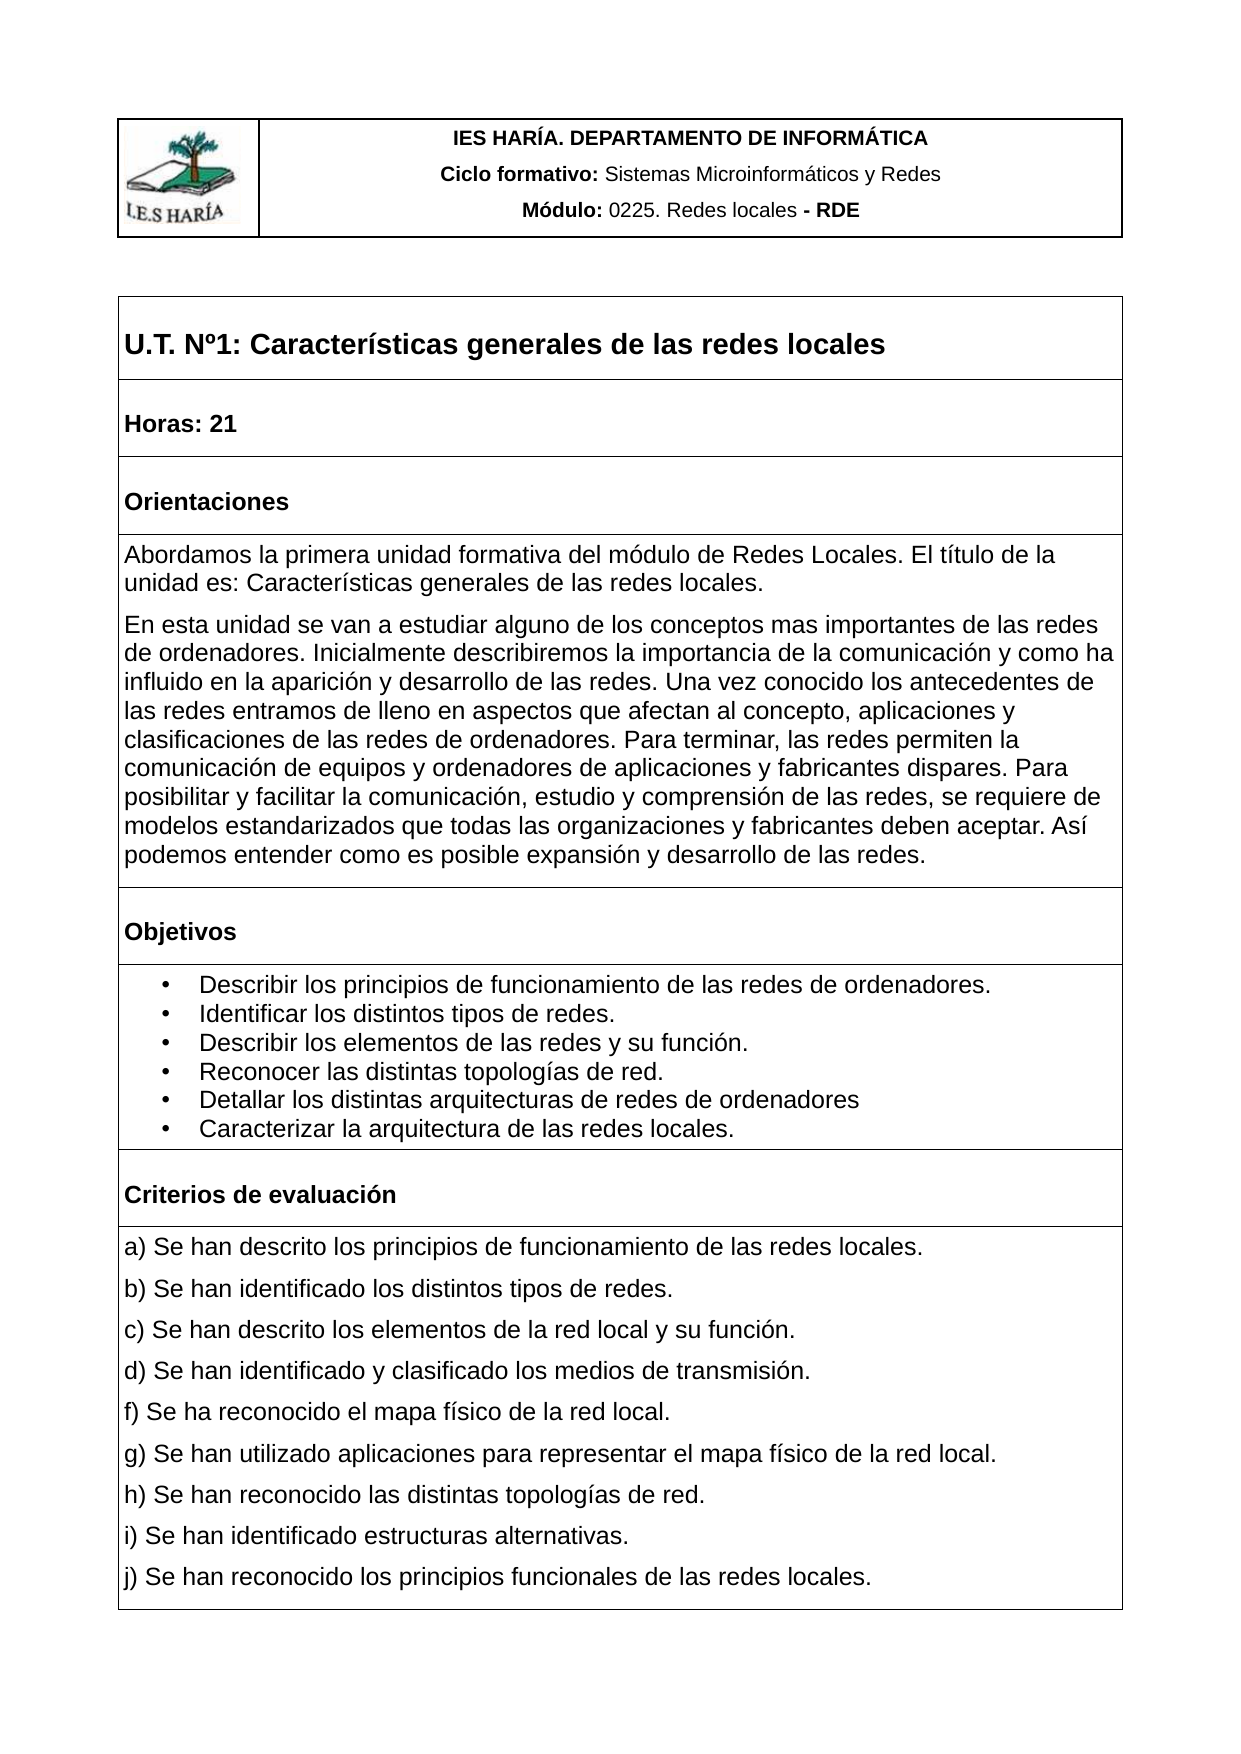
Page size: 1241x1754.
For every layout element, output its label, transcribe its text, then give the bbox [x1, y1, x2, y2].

table_cell Criterios de evaluación [119, 1150, 1122, 1226]
table_cell Orientaciones [119, 457, 1122, 534]
table_cell Horas: 21 [119, 380, 1122, 456]
table_cell Abordamos la primera unidad formativa del módulo de Redes Locales. El título de la unidad es: Características generales de las redes locales. En esta unidad se van a estudiar alguno de los conceptos mas importantes de las redes de ordenadores. Inicialmente describiremos la importancia de la comunicación y como ha influido en la aparición y desarrollo de las redes. Una vez conocido los antecedentes de las redes entramos de lleno en aspectos que afectan al concepto, aplicaciones y clasificaciones de las redes de ordenadores. Para terminar, las redes permiten la comunicación de equipos y ordenadores de aplicaciones y fabricantes dispares. Para posibilitar y facilitar la comunicación, estudio y comprensión de las redes, se requiere de modelos estandarizados que todas las organizaciones y fabricantes deben aceptar. Así podemos entender como es posible expansión y desarrollo de las redes. [119, 535, 1122, 887]
table_header U.T. Nº1: Características generales de las redes locales [119, 297, 1122, 378]
table_cell Objetivos [119, 888, 1122, 964]
table_cell Describir los principios de funcionamiento de las redes de ordenadores. Identificar los distintos tipos de redes. Describir los elementos de las redes y su función. Reconocer las distintas topologías de red. Detallar los distintas arquitecturas de redes de ordenadores Caracterizar la arquitectura de las redes locales. [119, 965, 1122, 1149]
table_cell a) Se han descrito los principios de funcionamiento de las redes locales. b) Se han identificado los distintos tipos de redes. c) Se han descrito los elementos de la red local y su función. d) Se han identificado y clasificado los medios de transmisión. f) Se ha reconocido el mapa físico de la red local. g) Se han utilizado aplicaciones para representar el mapa físico de la red local. h) Se han reconocido las distintas topologías de red. i) Se han identificado estructuras alternativas. j) Se han reconocido los principios funcionales de las redes locales. [119, 1227, 1122, 1609]
picture [123, 126, 241, 224]
